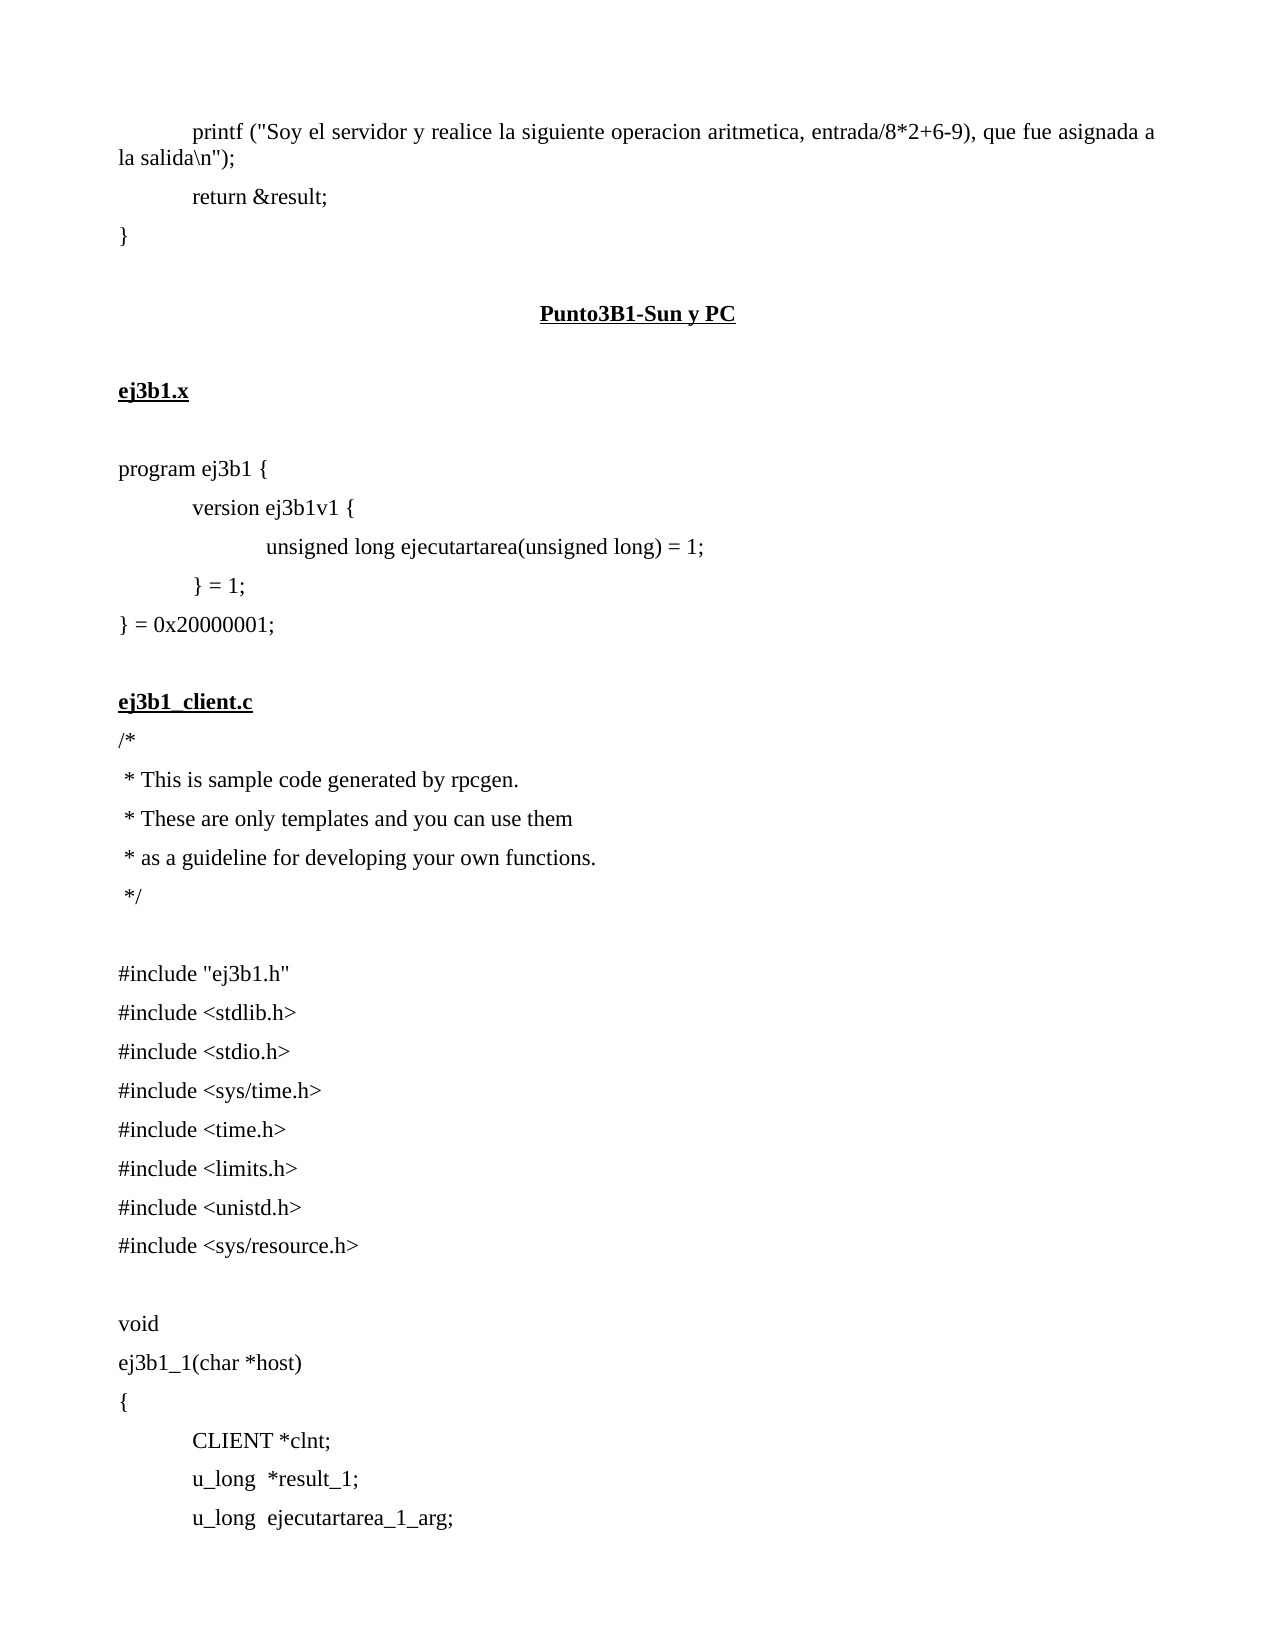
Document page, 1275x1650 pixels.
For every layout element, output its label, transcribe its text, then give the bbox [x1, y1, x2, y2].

text ej3b1_1(char *host) [118, 1349, 1157, 1375]
text { [118, 1388, 1157, 1414]
text * This is sample code generated by rpcgen. [118, 766, 1157, 792]
text #include <stdlib.h> [118, 999, 1157, 1026]
text printf ("Soy el servidor y realice la siguiente operacion aritmetica, entrada/8*2+6-9), que fue asignada a la salida\n"); [118, 118, 1157, 171]
text #include <limits.h> [118, 1155, 1157, 1181]
text #include <unistd.h> [118, 1193, 1157, 1220]
text return &result; [118, 183, 1157, 210]
text ej3b1.x [118, 378, 1157, 404]
text /* [118, 727, 1157, 754]
text * as a guideline for developing your own functions. [118, 844, 1157, 870]
text void [118, 1310, 1157, 1336]
text #include "ej3b1.h" [118, 960, 1157, 987]
text } [118, 222, 1157, 248]
text */ [118, 883, 1157, 909]
text } = 0x20000001; [118, 611, 1157, 637]
text } = 1; [118, 572, 1157, 598]
text version ej3b1v1 { [118, 494, 1157, 521]
text ej3b1_client.c [118, 688, 1157, 715]
text u_long *result_1; [118, 1466, 1157, 1492]
text #include <sys/time.h> [118, 1077, 1157, 1103]
text unsigned long ejecutartarea(unsigned long) = 1; [118, 533, 1157, 559]
text Punto3B1-Sun y PC [118, 300, 1157, 326]
text #include <stdio.h> [118, 1038, 1157, 1064]
text u_long ejecutartarea_1_arg; [118, 1504, 1157, 1531]
text * These are only templates and you can use them [118, 805, 1157, 831]
text #include <sys/resource.h> [118, 1232, 1157, 1259]
text program ej3b1 { [118, 455, 1157, 482]
text CLIENT *clnt; [118, 1427, 1157, 1453]
text #include <time.h> [118, 1116, 1157, 1142]
